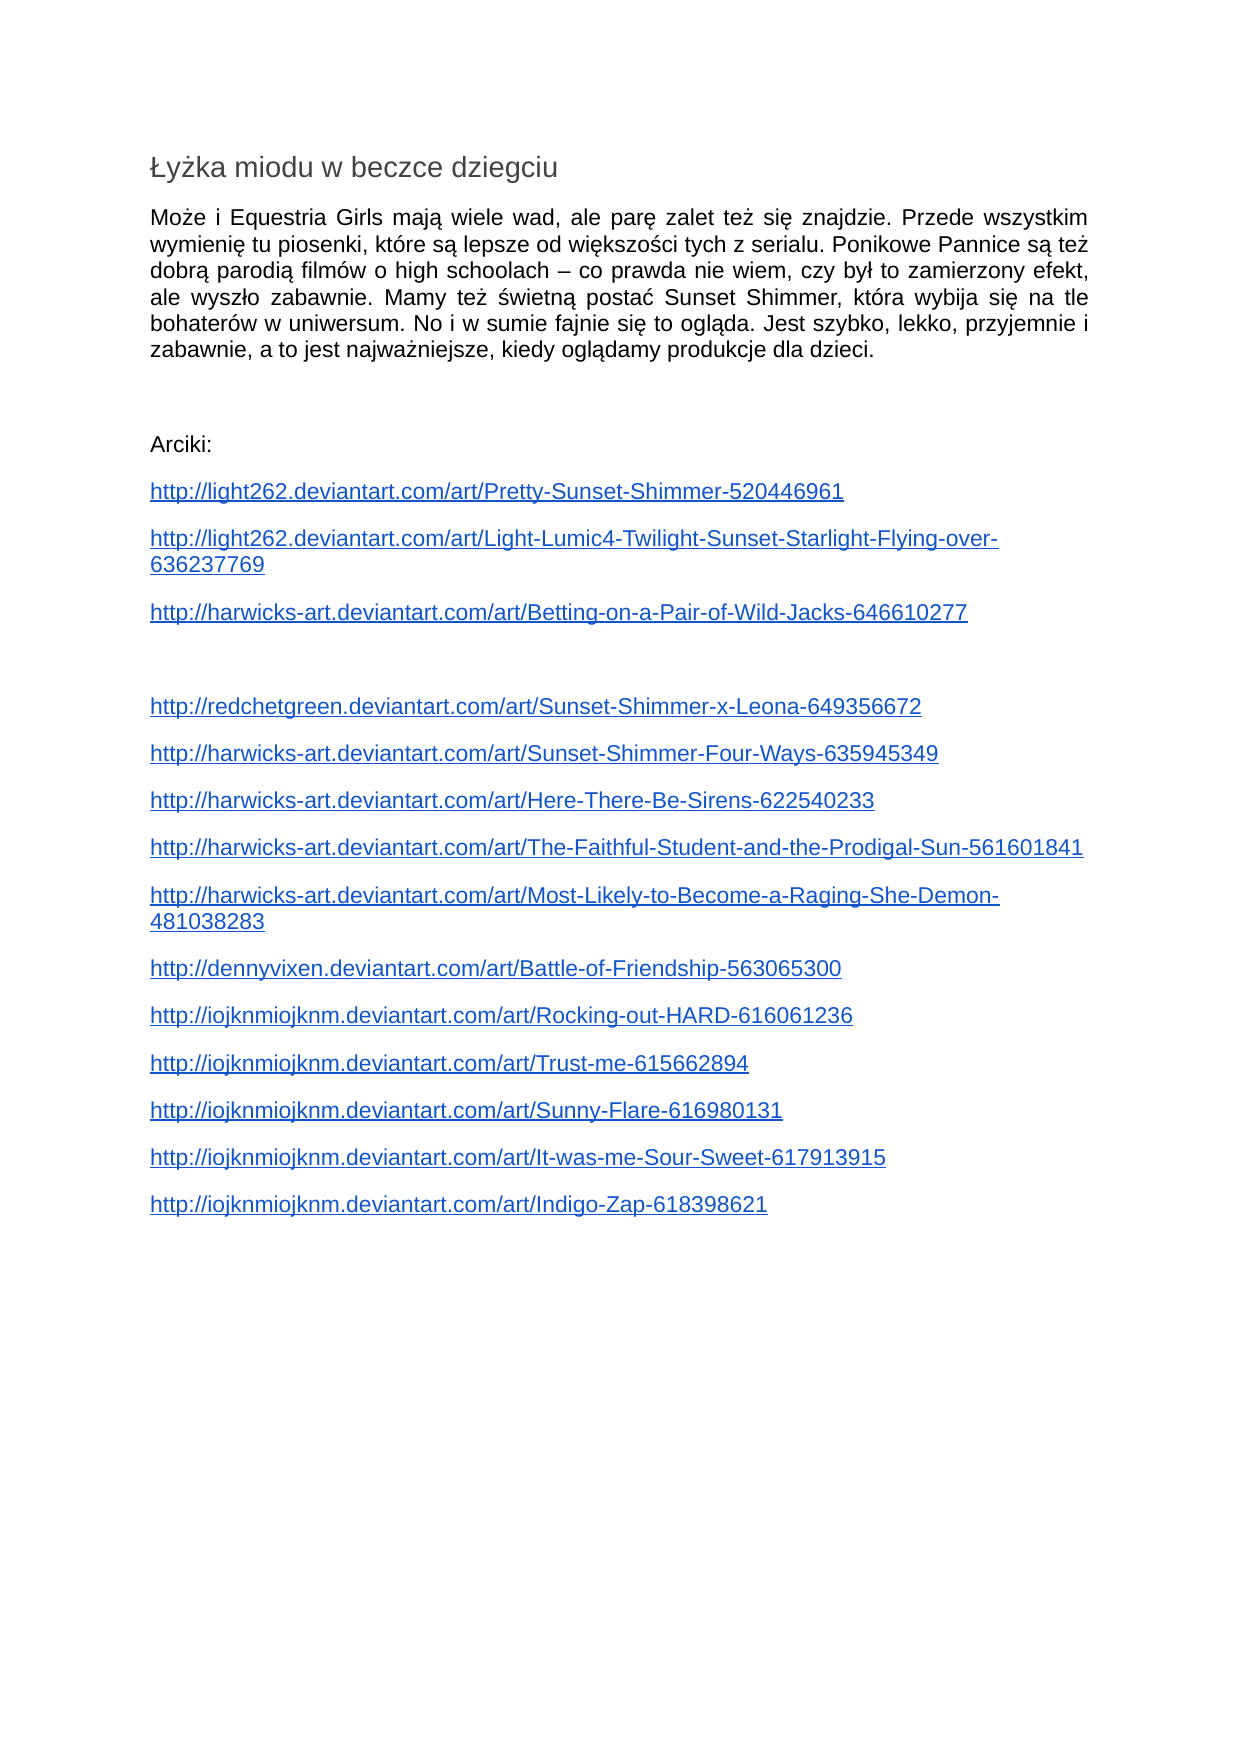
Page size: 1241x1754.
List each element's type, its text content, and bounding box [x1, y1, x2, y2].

text http://harwicks-art.deviantart.com/art/Here-There-Be-Sirens-622540233 [150, 787, 1090, 813]
text http://redchetgreen.deviantart.com/art/Sunset-Shimmer-x-Leona-649356672 [150, 693, 1090, 719]
text http://light262.deviantart.com/art/Pretty-Sunset-Shimmer-520446961 [150, 478, 1090, 504]
text http://harwicks-art.deviantart.com/art/Most-Likely-to-Become-a-Raging-She-Demon-481038283 [150, 882, 1090, 934]
text http://iojknmiojknm.deviantart.com/art/Indigo-Zap-618398621 [150, 1191, 1090, 1217]
text Może i Equestria Girls mają wiele wad, ale parę zalet też się znajdzie. Przede wszystkim wymienię tu piosenki, które są lepsze od większości tych z serialu. Ponikowe Pannice są też dobrą parodią filmów o high schoolach – co prawda nie wiem, czy był to zamierzony efekt, ale wyszło zabawnie. Mamy też świetną postać Sunset Shimmer, która wybija się na tle bohaterów w uniwersum. No i w sumie fajnie się to ogląda. Jest szybko, lekko, przyjemnie i zabawnie, a to jest najważniejsze, kiedy oglądamy produkcje dla dzieci. [150, 204, 1090, 362]
text http://harwicks-art.deviantart.com/art/Betting-on-a-Pair-of-Wild-Jacks-646610277 [150, 598, 1090, 625]
text http://harwicks-art.deviantart.com/art/Sunset-Shimmer-Four-Ways-635945349 [150, 740, 1090, 766]
text http://iojknmiojknm.deviantart.com/art/Rocking-out-HARD-616061236 [150, 1002, 1090, 1029]
text Arciki: [150, 431, 1090, 457]
text http://iojknmiojknm.deviantart.com/art/It-was-me-Sour-Sweet-617913915 [150, 1144, 1090, 1170]
text http://harwicks-art.deviantart.com/art/The-Faithful-Student-and-the-Prodigal-Sun-561601841 [150, 834, 1090, 861]
text http://dennyvixen.deviantart.com/art/Battle-of-Friendship-563065300 [150, 955, 1090, 981]
text http://iojknmiojknm.deviantart.com/art/Trust-me-615662894 [150, 1049, 1090, 1076]
text http://iojknmiojknm.deviantart.com/art/Sunny-Flare-616980131 [150, 1097, 1090, 1123]
subtitle Łyżka miodu w beczce dziegciu [150, 150, 1090, 183]
text http://light262.deviantart.com/art/Light-Lumic4-Twilight-Sunset-Starlight-Flying-over-636237769 [150, 525, 1090, 578]
